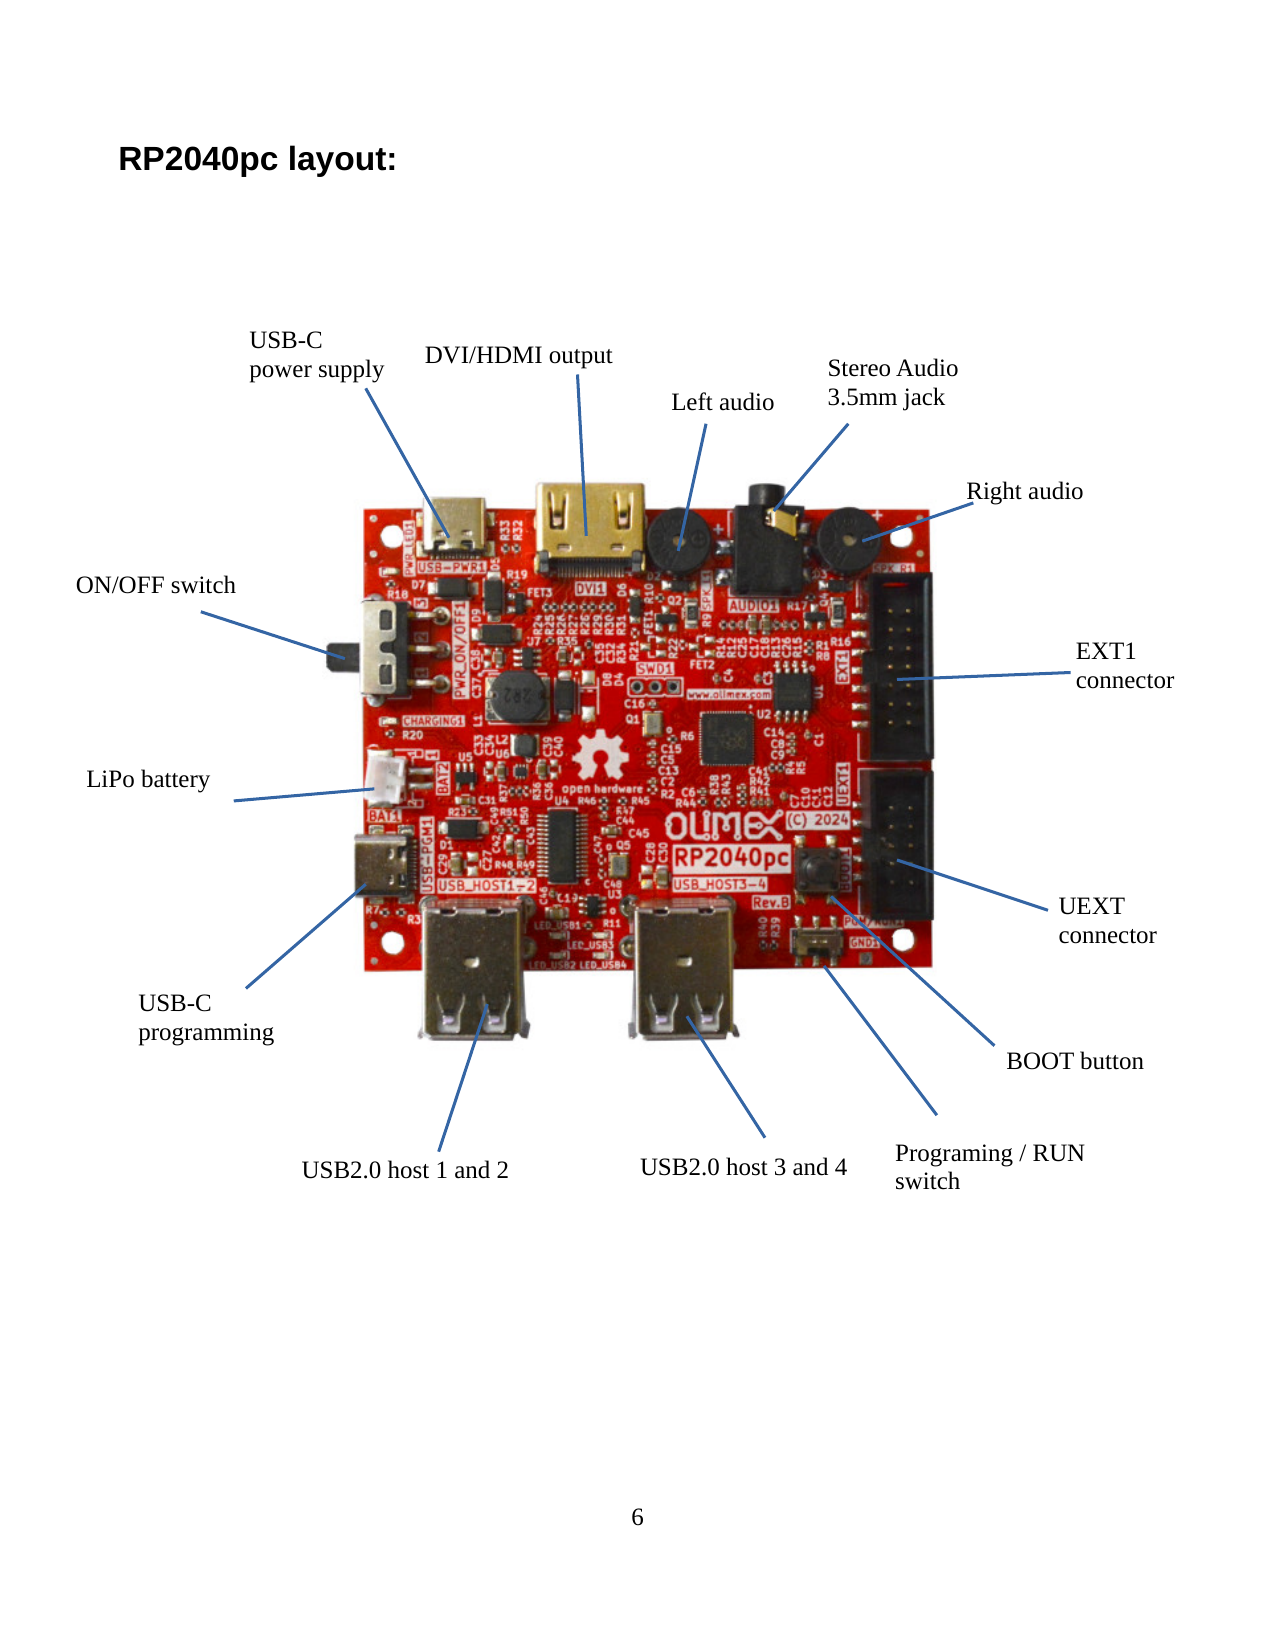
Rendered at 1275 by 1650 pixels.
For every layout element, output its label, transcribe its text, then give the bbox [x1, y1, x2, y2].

subtitle RP2040pc layout: [118, 139, 1157, 178]
picture [280, 405, 995, 1119]
